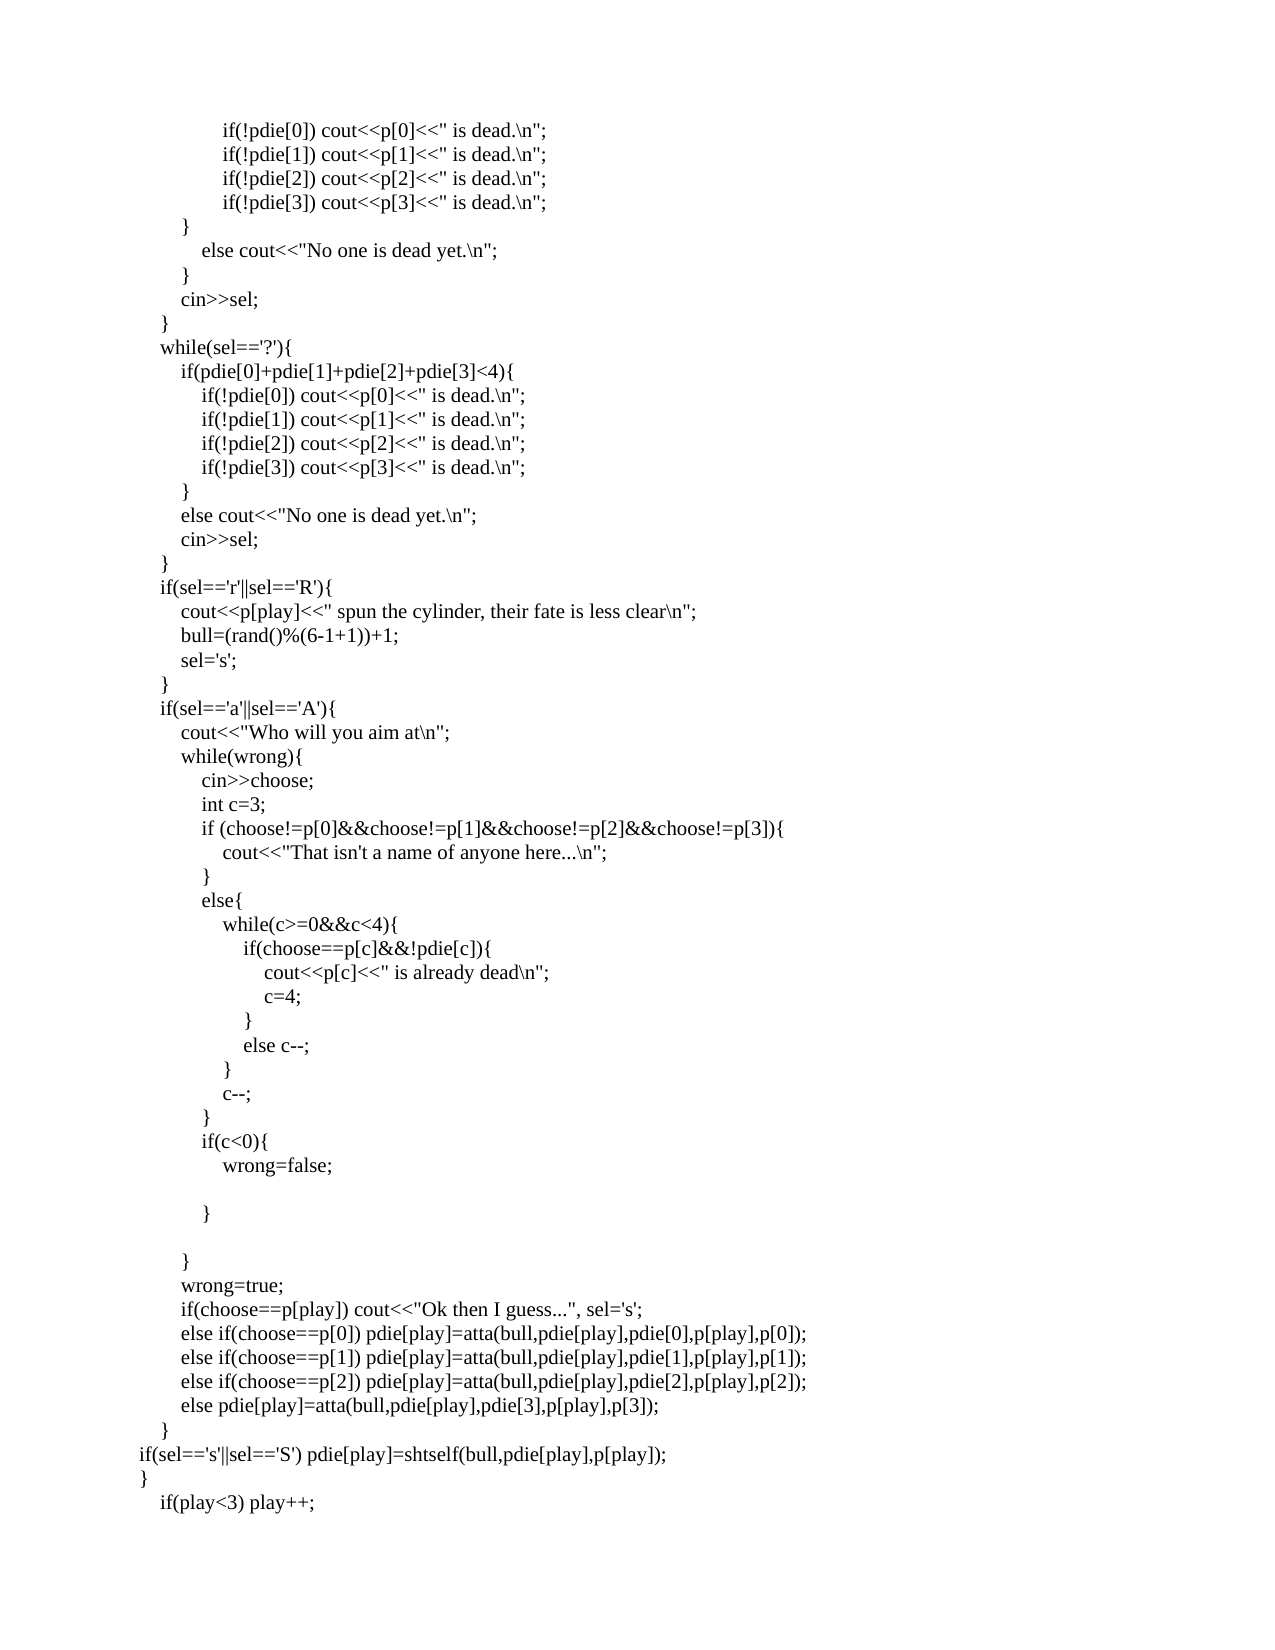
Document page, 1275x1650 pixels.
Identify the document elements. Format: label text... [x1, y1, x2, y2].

text cin>>sel; [118, 287, 1157, 311]
text } [118, 1417, 1157, 1442]
text if(sel=='r'||sel=='R'){ [118, 575, 1157, 599]
text } [118, 311, 1157, 335]
text wrong=true; [118, 1273, 1157, 1297]
text else if(choose==p[0]) pdie[play]=atta(bull,pdie[play],pdie[0],p[play],p[0]); [118, 1321, 1157, 1345]
text } [118, 672, 1157, 696]
text cin>>sel; [118, 527, 1157, 551]
text if(!pdie[2]) cout<<p[2]<<" is dead.\n"; [118, 431, 1157, 455]
text while(c>=0&&c<4){ [118, 912, 1157, 936]
text else cout<<"No one is dead yet.\n"; [118, 238, 1157, 262]
text if (choose!=p[0]&&choose!=p[1]&&choose!=p[2]&&choose!=p[3]){ [118, 816, 1157, 840]
text c--; [118, 1081, 1157, 1105]
text } [118, 214, 1157, 238]
text int c=3; [118, 792, 1157, 816]
text else c--; [118, 1032, 1157, 1057]
text if(!pdie[3]) cout<<p[3]<<" is dead.\n"; [118, 455, 1157, 479]
text else if(choose==p[1]) pdie[play]=atta(bull,pdie[play],pdie[1],p[play],p[1]); [118, 1345, 1157, 1369]
text if(!pdie[0]) cout<<p[0]<<" is dead.\n"; [118, 118, 1157, 142]
text cin>>choose; [118, 768, 1157, 792]
text if(pdie[0]+pdie[1]+pdie[2]+pdie[3]<4){ [118, 359, 1157, 383]
text else cout<<"No one is dead yet.\n"; [118, 503, 1157, 527]
text if(!pdie[2]) cout<<p[2]<<" is dead.\n"; [118, 166, 1157, 190]
text else pdie[play]=atta(bull,pdie[play],pdie[3],p[play],p[3]); [118, 1393, 1157, 1417]
text } [118, 551, 1157, 575]
text } [118, 1057, 1157, 1081]
text cout<<p[play]<<" spun the cylinder, their fate is less clear\n"; [118, 599, 1157, 623]
text if(!pdie[3]) cout<<p[3]<<" is dead.\n"; [118, 190, 1157, 214]
text } [118, 1008, 1157, 1032]
text if(!pdie[0]) cout<<p[0]<<" is dead.\n"; [118, 383, 1157, 407]
text if(!pdie[1]) cout<<p[1]<<" is dead.\n"; [118, 407, 1157, 431]
text bull=(rand()%(6-1+1))+1; [118, 623, 1157, 647]
text } [118, 1249, 1157, 1273]
text if(play<3) play++; [118, 1490, 1157, 1514]
text } [118, 1105, 1157, 1129]
text while(sel=='?'){ [118, 335, 1157, 359]
text c=4; [118, 984, 1157, 1008]
text else if(choose==p[2]) pdie[play]=atta(bull,pdie[play],pdie[2],p[play],p[2]); [118, 1369, 1157, 1393]
text if(choose==p[c]&&!pdie[c]){ [118, 936, 1157, 960]
text if(sel=='a'||sel=='A'){ [118, 696, 1157, 720]
text cout<<"Who will you aim at\n"; [118, 720, 1157, 744]
text } [118, 262, 1157, 287]
text } [118, 1466, 1157, 1490]
text while(wrong){ [118, 744, 1157, 768]
text if(sel=='s'||sel=='S') pdie[play]=shtself(bull,pdie[play],p[play]); [118, 1442, 1157, 1466]
text wrong=false; [118, 1153, 1157, 1177]
text else{ [118, 888, 1157, 912]
text } [118, 479, 1157, 503]
text cout<<"That isn't a name of anyone here...\n"; [118, 840, 1157, 864]
text if(c<0){ [118, 1129, 1157, 1153]
text if(!pdie[1]) cout<<p[1]<<" is dead.\n"; [118, 142, 1157, 166]
text } [118, 1201, 1157, 1225]
text sel='s'; [118, 647, 1157, 672]
text if(choose==p[play]) cout<<"Ok then I guess...", sel='s'; [118, 1297, 1157, 1321]
text cout<<p[c]<<" is already dead\n"; [118, 960, 1157, 984]
text } [118, 864, 1157, 888]
